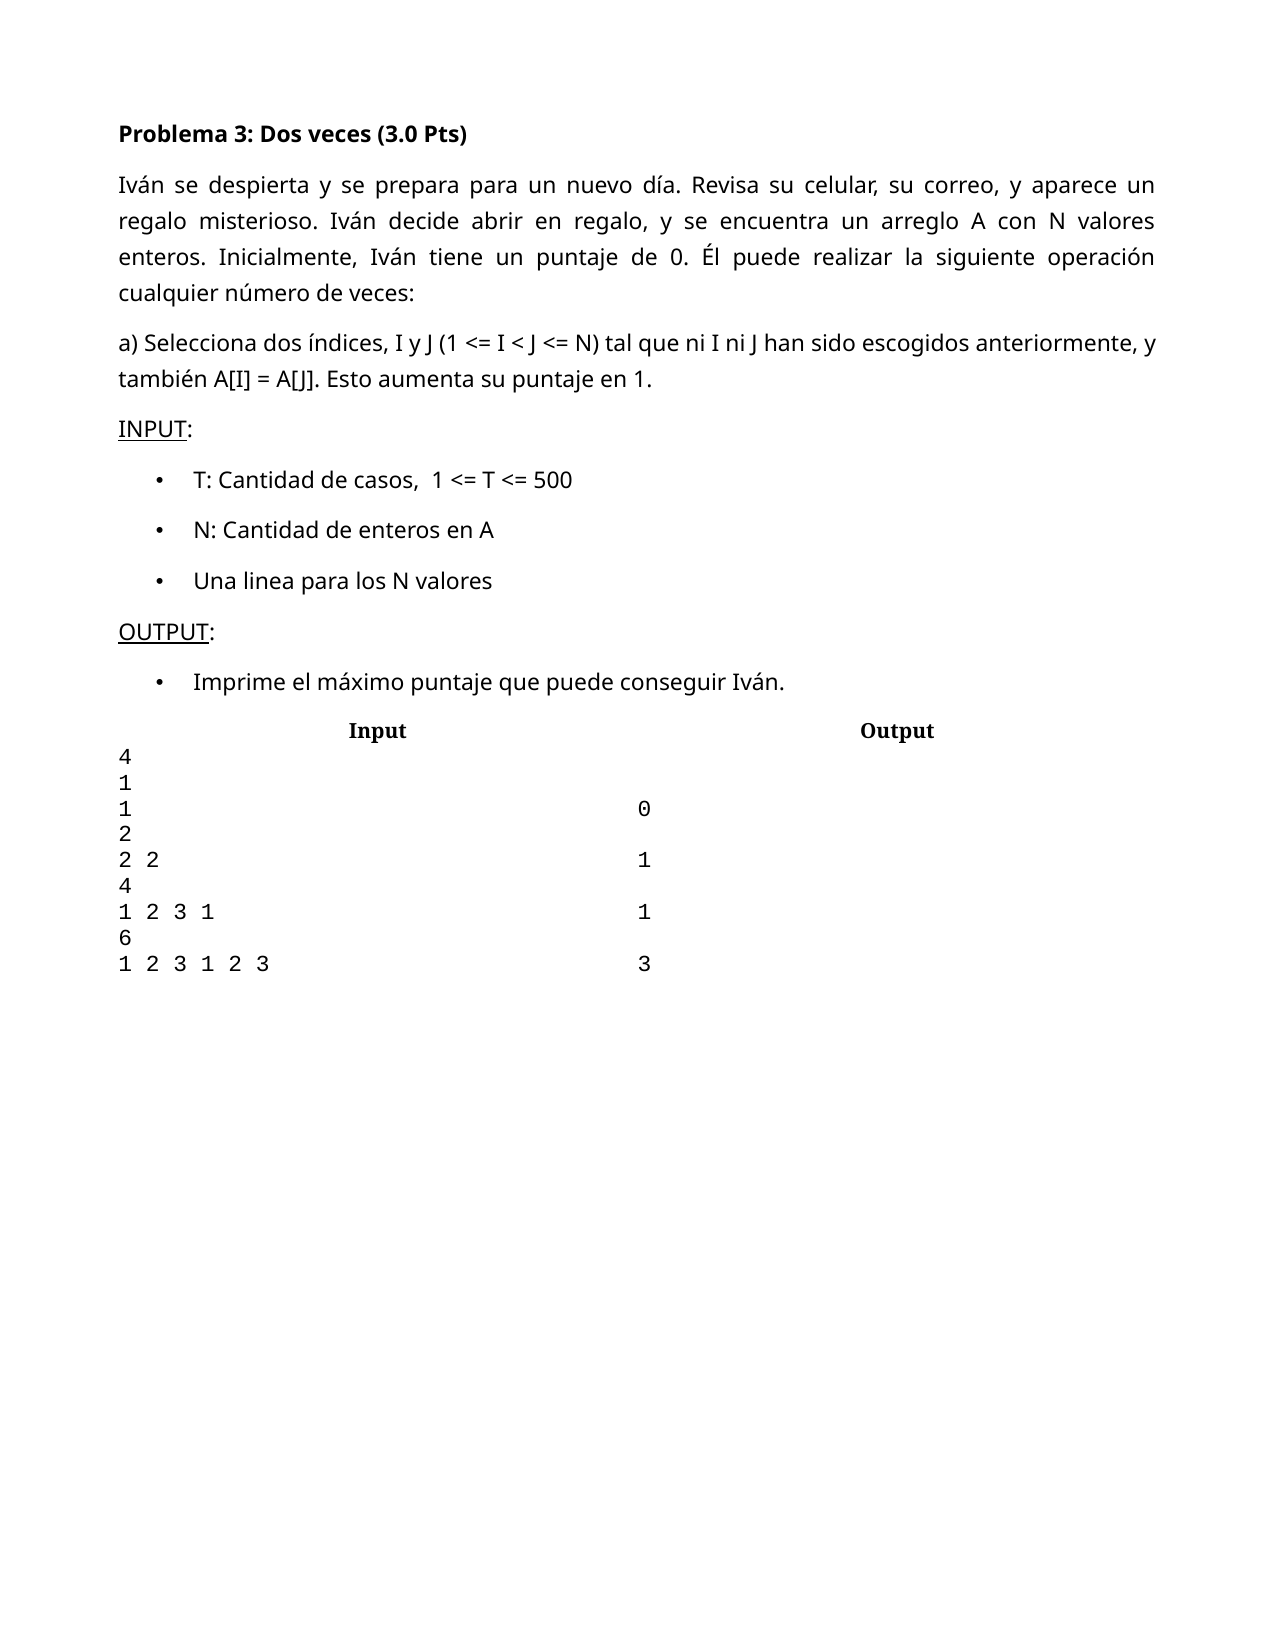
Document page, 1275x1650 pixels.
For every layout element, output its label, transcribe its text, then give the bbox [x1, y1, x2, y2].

list Una linea para los N valores [156, 565, 1157, 596]
table_header Input [118, 717, 637, 745]
table_cell 4 1 1 2 2 2 4 1 2 3 1 6 1 2 3 1 2 3 [118, 745, 637, 979]
table_header Output [638, 717, 1157, 745]
table_cell 0 1 1 3 [638, 745, 1157, 979]
text INPUT: [118, 413, 1157, 445]
text Iván se despierta y se prepara para un nuevo día. Revisa su celular, su correo, y aparece un regalo misterioso. Iván decide abrir en regalo, y se encuentra un arreglo A con N valores enteros. Inicialmente, Iván tiene un puntaje de 0. Él puede realizar la siguiente operación cualquier número de veces: [118, 169, 1157, 308]
list Imprime el máximo puntaje que puede conseguir Iván. [156, 666, 1157, 697]
text OUTPUT: [118, 616, 1157, 647]
list T: Cantidad de casos, 1 <= T <= 500 [156, 464, 1157, 495]
text Problema 3: Dos veces (3.0 Pts) [118, 118, 1157, 149]
list N: Cantidad de enteros en A [156, 514, 1157, 546]
text a) Selecciona dos índices, I y J (1 <= I < J <= N) tal que ni I ni J han sido escogidos anteriormente, y también A[I] = A[J]. Esto aumenta su puntaje en 1. [118, 327, 1157, 394]
